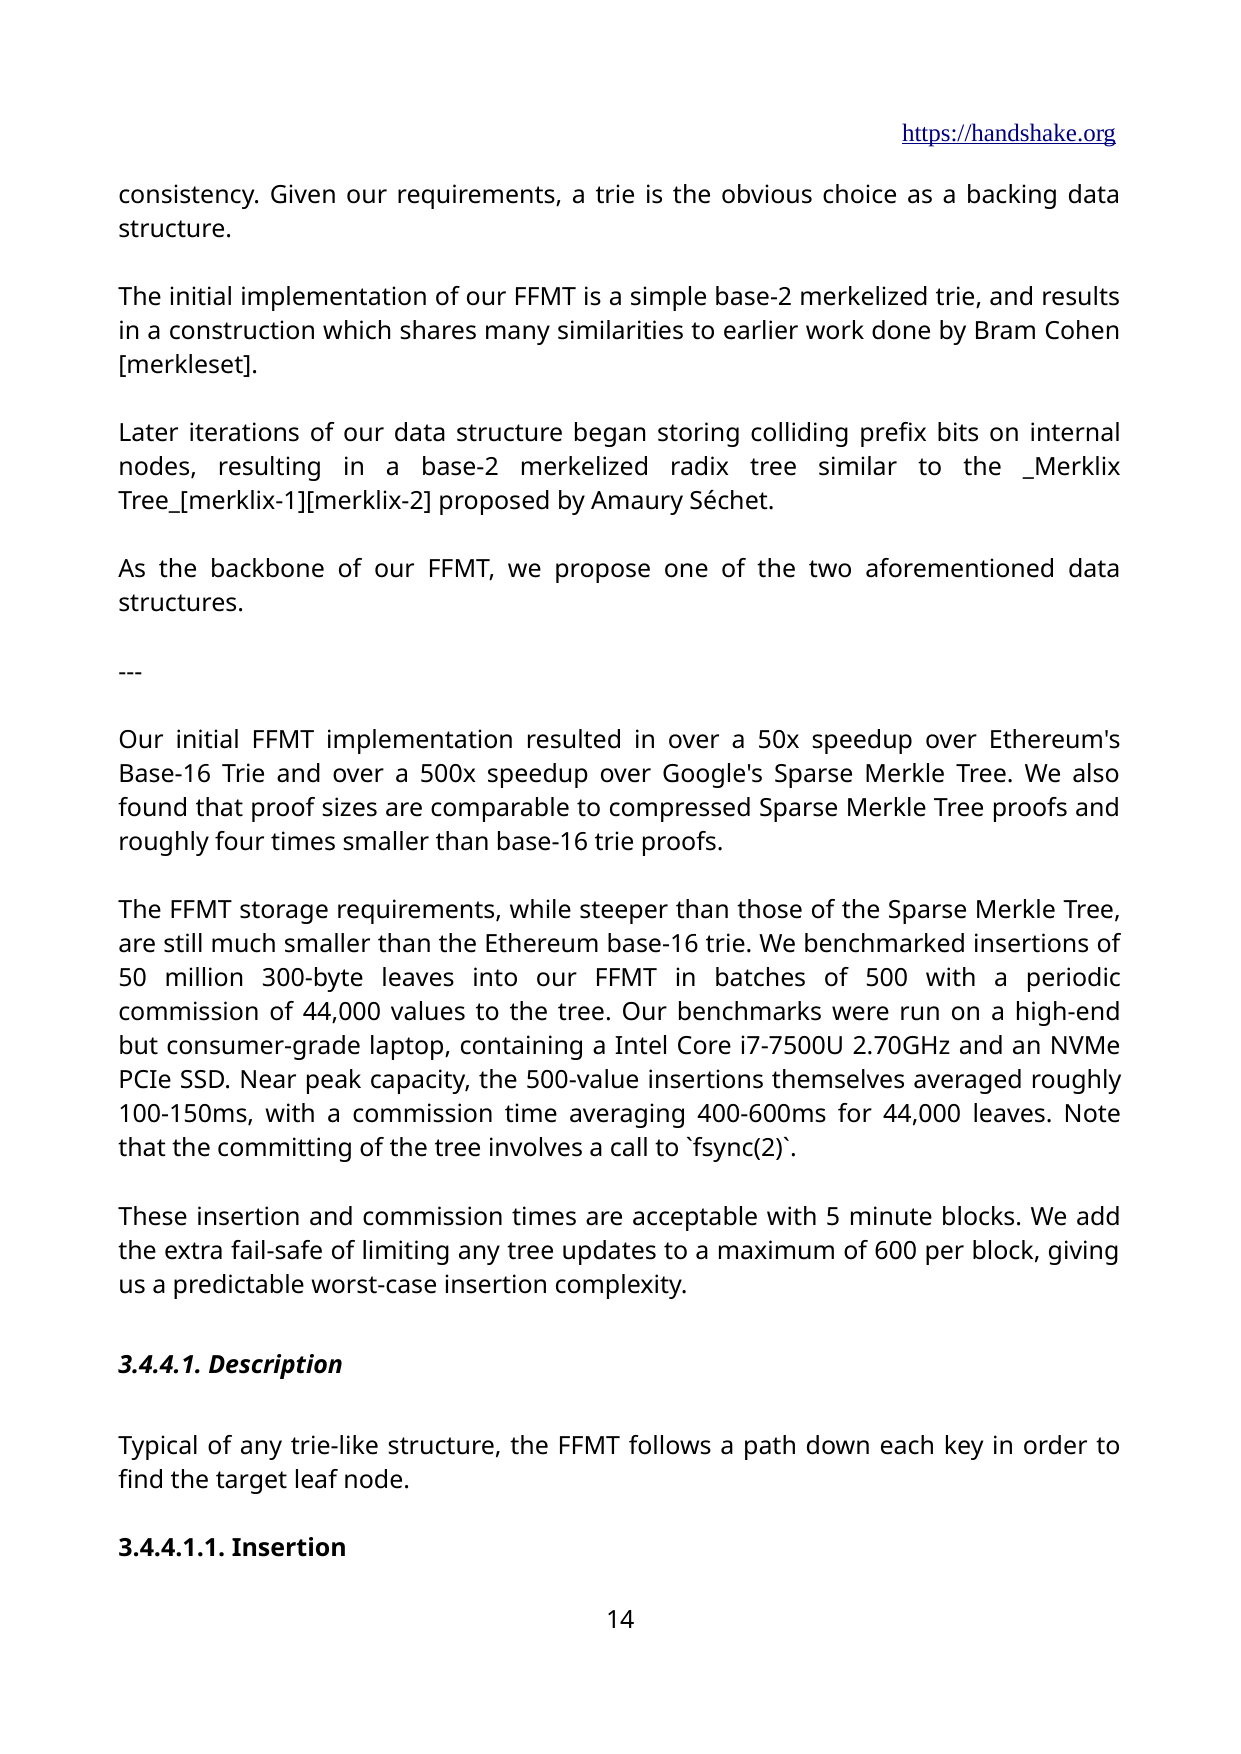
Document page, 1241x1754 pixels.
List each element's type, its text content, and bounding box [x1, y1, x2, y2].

text Later iterations of our data structure began storing colliding prefix bits on internal nodes, resulting in a base-2 merkelized radix tree similar to the _Merklix Tree_[merklix-1][merklix-2] proposed by Amaury Séchet. [118, 415, 1122, 517]
text Our initial FFMT implementation resulted in over a 50x speedup over Ethereum's Base-16 Trie and over a 500x speedup over Google's Sparse Merkle Tree. We also found that proof sizes are comparable to compressed Sparse Merkle Tree proofs and roughly four times smaller than base-16 trie proofs. [118, 721, 1122, 858]
text consistency. Given our requirements, a trie is the obvious choice as a backing data structure. [118, 176, 1122, 244]
text The initial implementation of our FFMT is a simple base-2 merkelized trie, and results in a construction which shares many similarities to earlier work done by Bram Cohen [merkleset]. [118, 278, 1122, 381]
text The FFMT storage requirements, while steeper than those of the Sparse Merkle Tree, are still much smaller than the Ethereum base-16 trie. We benchmarked insertions of 50 million 300-byte leaves into our FFMT in batches of 500 with a periodic commission of 44,000 values to the tree. Our benchmarks were run on a high-end but consumer-grade laptop, containing a Intel Core i7-7500U 2.70GHz and an NVMe PCIe SSD. Near peak capacity, the 500-value insertions themselves averaged roughly 100-150ms, with a commission time averaging 400-600ms for 44,000 leaves. Note that the committing of the tree involves a call to `fsync(2)`. [118, 892, 1122, 1164]
text 3.4.4.1.1. Insertion [118, 1530, 1122, 1564]
text --- [118, 653, 1122, 687]
text Typical of any trie-like structure, the FFMT follows a path down each key in order to find the target leaf node. [118, 1428, 1122, 1496]
text As the backbone of our FFMT, we propose one of the two aforementioned data structures. [118, 551, 1122, 619]
subtitle 3.4.4.1. Description [118, 1347, 1122, 1381]
text These insertion and commission times are acceptable with 5 minute blocks. We add the extra fail-safe of limiting any tree updates to a maximum of 600 per block, giving us a predictable worst-case insertion complexity. [118, 1198, 1122, 1300]
